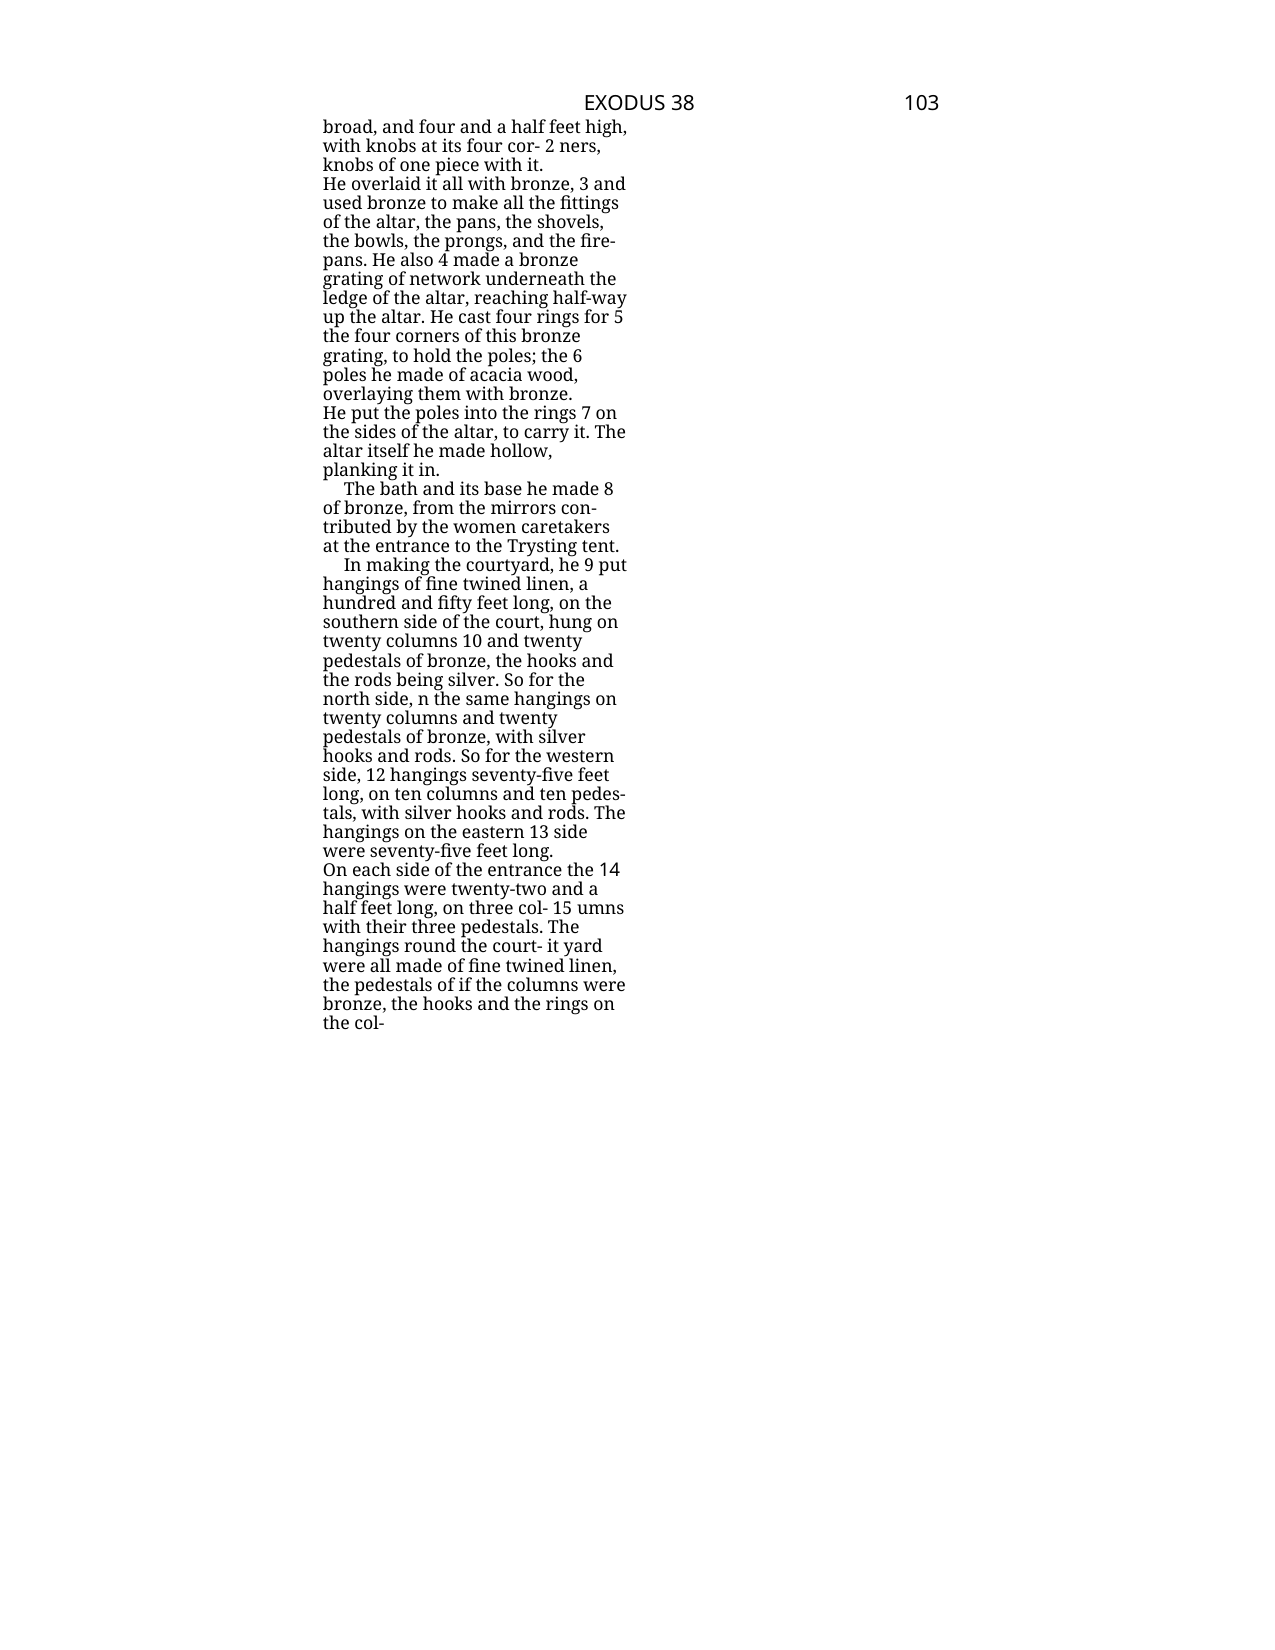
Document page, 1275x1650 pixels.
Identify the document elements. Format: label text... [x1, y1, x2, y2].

text broad, and four and a half feet high, with knobs at its four cor- 2 ners, knobs of one piece with it. [323, 118, 628, 175]
text On each side of the entrance the 14 hangings were twenty-two and a half feet long, on three col- 15 umns with their three pedestals. The hangings round the court- it yard were all made of fine twined linen, the pedestals of if the columns were bronze, the hooks and the rings on the col- [323, 861, 628, 1033]
text The bath and its base he made 8 of bronze, from the mirrors con­tributed by the women care­takers at the entrance to the Trysting tent. [323, 480, 628, 556]
text He put the poles into the rings 7 on the sides of the altar, to carry it. The altar itself he made hol­low, planking it in. [323, 404, 628, 480]
text He overlaid it all with bronze, 3 and used bronze to make all the fittings of the altar, the pans, the shovels, the bowls, the prongs, and the fire-pans. He also 4 made a bronze grating of net­work underneath the ledge of the altar, reaching half-way up the altar. He cast four rings for 5 the four corners of this bronze grating, to hold the poles; the 6 poles he made of acacia wood, overlaying them with bronze. [323, 175, 628, 404]
text In making the courtyard, he 9 put hangings of fine twined linen, a hundred and fifty feet long, on the southern side of the court, hung on twenty columns 10 and twenty pedestals of bronze, the hooks and the rods being silver. So for the north side, n the same hangings on twenty columns and twenty pedestals of bronze, with silver hooks and rods. So for the western side, 12 hangings seventy-five feet long, on ten columns and ten pedes­tals, with silver hooks and rods. The hangings on the eastern 13 side were seventy-five feet long. [323, 556, 628, 861]
